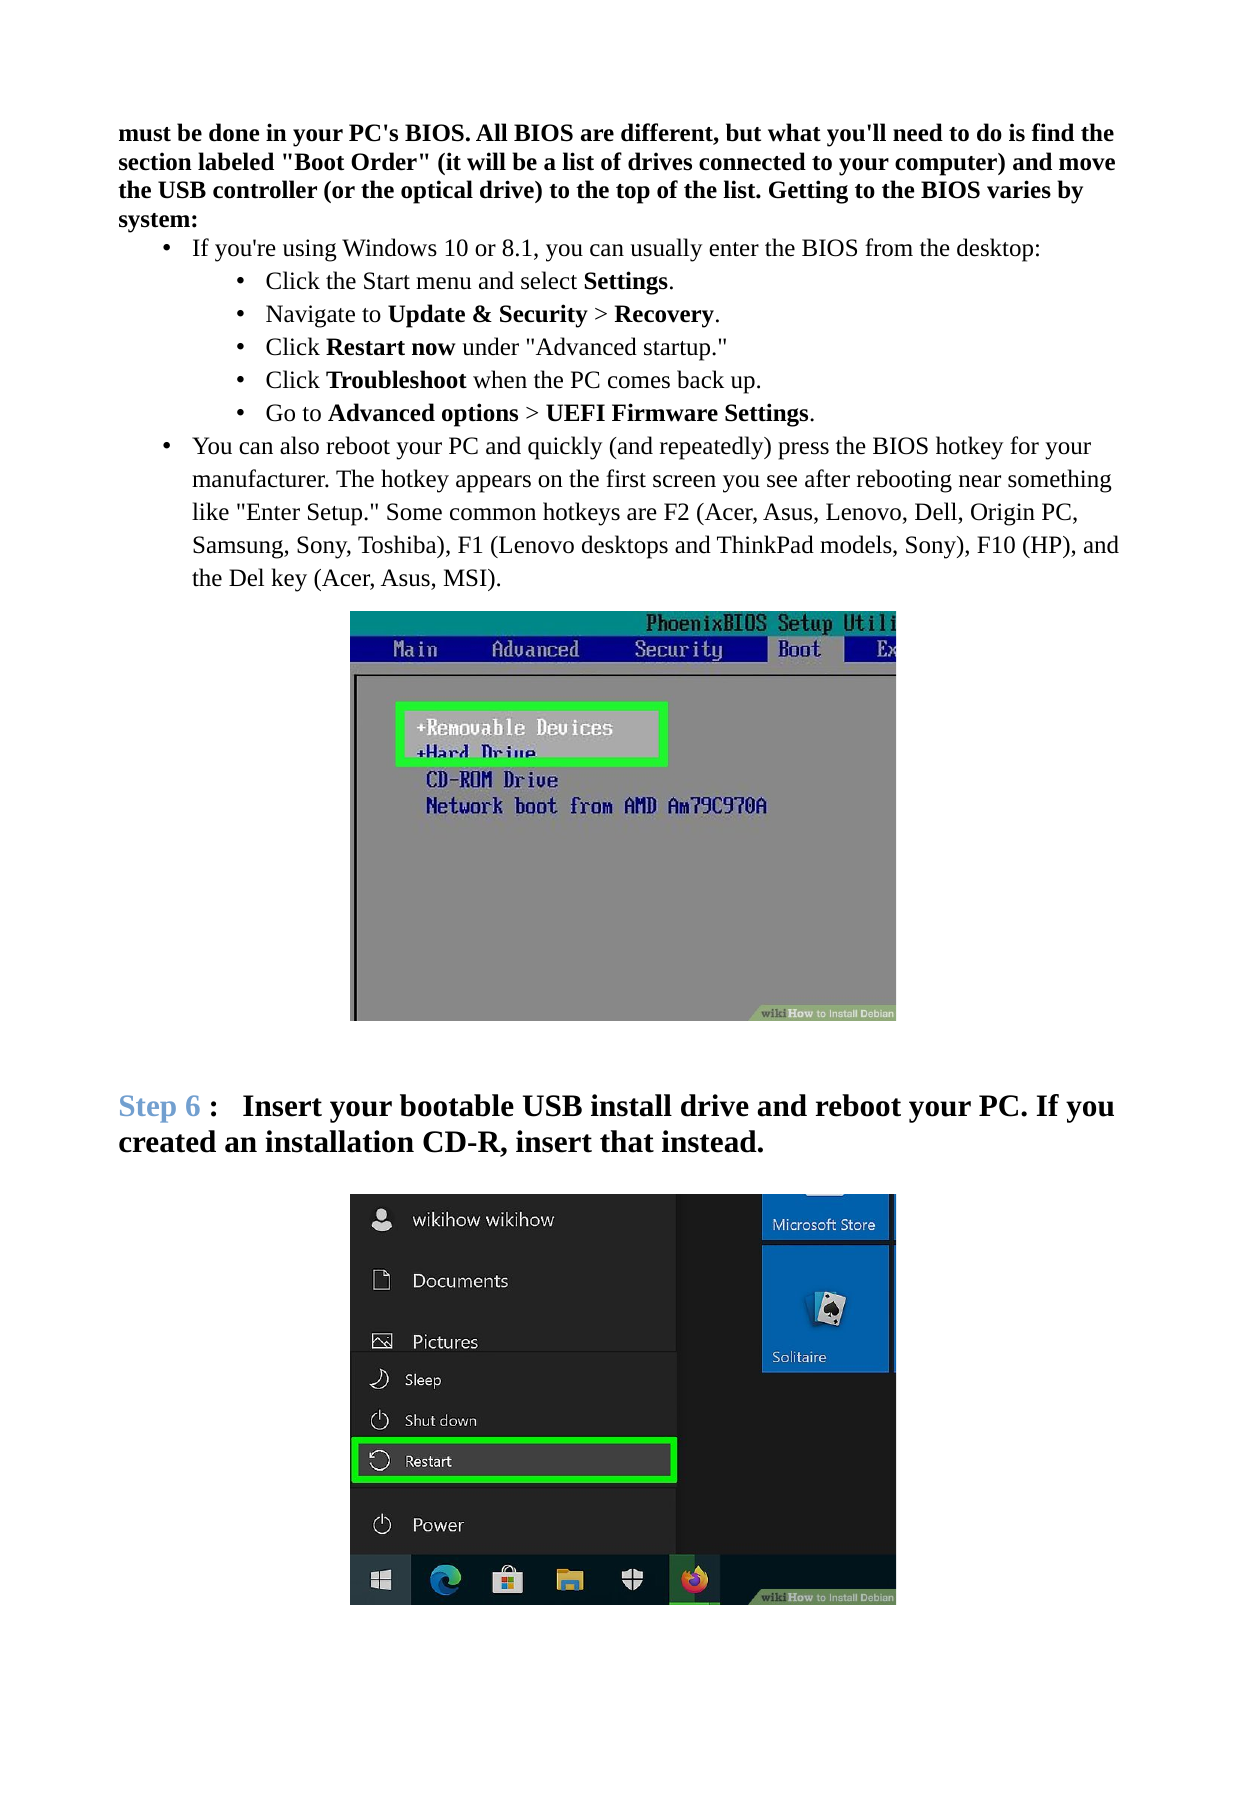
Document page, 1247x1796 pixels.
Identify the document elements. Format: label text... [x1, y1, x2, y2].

picture [350, 1194, 897, 1605]
list You can also reboot your PC and quickly (and repeatedly) press the BIOS hotkey for your manufacturer. The hotkey appears on the first screen you see after rebooting near something like "Enter Setup." Some common hotkeys are F2 (Acer, Asus, Lenovo, Dell, Origin PC, Samsung, Sony, Toshiba), F1 (Lenovo desktops and ThinkPad models, Sony), F10 (HP), and the Del key (Acer, Asus, MSI). [162, 431, 1128, 592]
list Click Restart now under "Advanced startup." [236, 332, 1128, 361]
text must be done in your PC's BIOS. All BIOS are different, but what you'll need to do is find the section labeled "Boot Order" (it will be a list of drives connected to your computer) and move the USB controller (or the optical drive) to the top of the list. Getting to the BIOS varies by system: [118, 118, 1128, 233]
list Click the Start menu and select Settings. [236, 266, 1128, 295]
list If you're using Windows 10 or 8.1, you can usually enter the BIOS from the desktop: [162, 233, 1128, 262]
list Navigate to Update & Security > Recovery. [236, 299, 1128, 328]
list Go to Advanced options > UEFI Firmware Settings. [236, 398, 1128, 427]
picture [350, 611, 897, 1021]
list Click Troubleshoot when the PC comes back up. [236, 365, 1128, 394]
text Step 6 : Insert your bootable USB install drive and reboot your PC. If you created an installation CD-R, insert that instead. [118, 1087, 1128, 1159]
